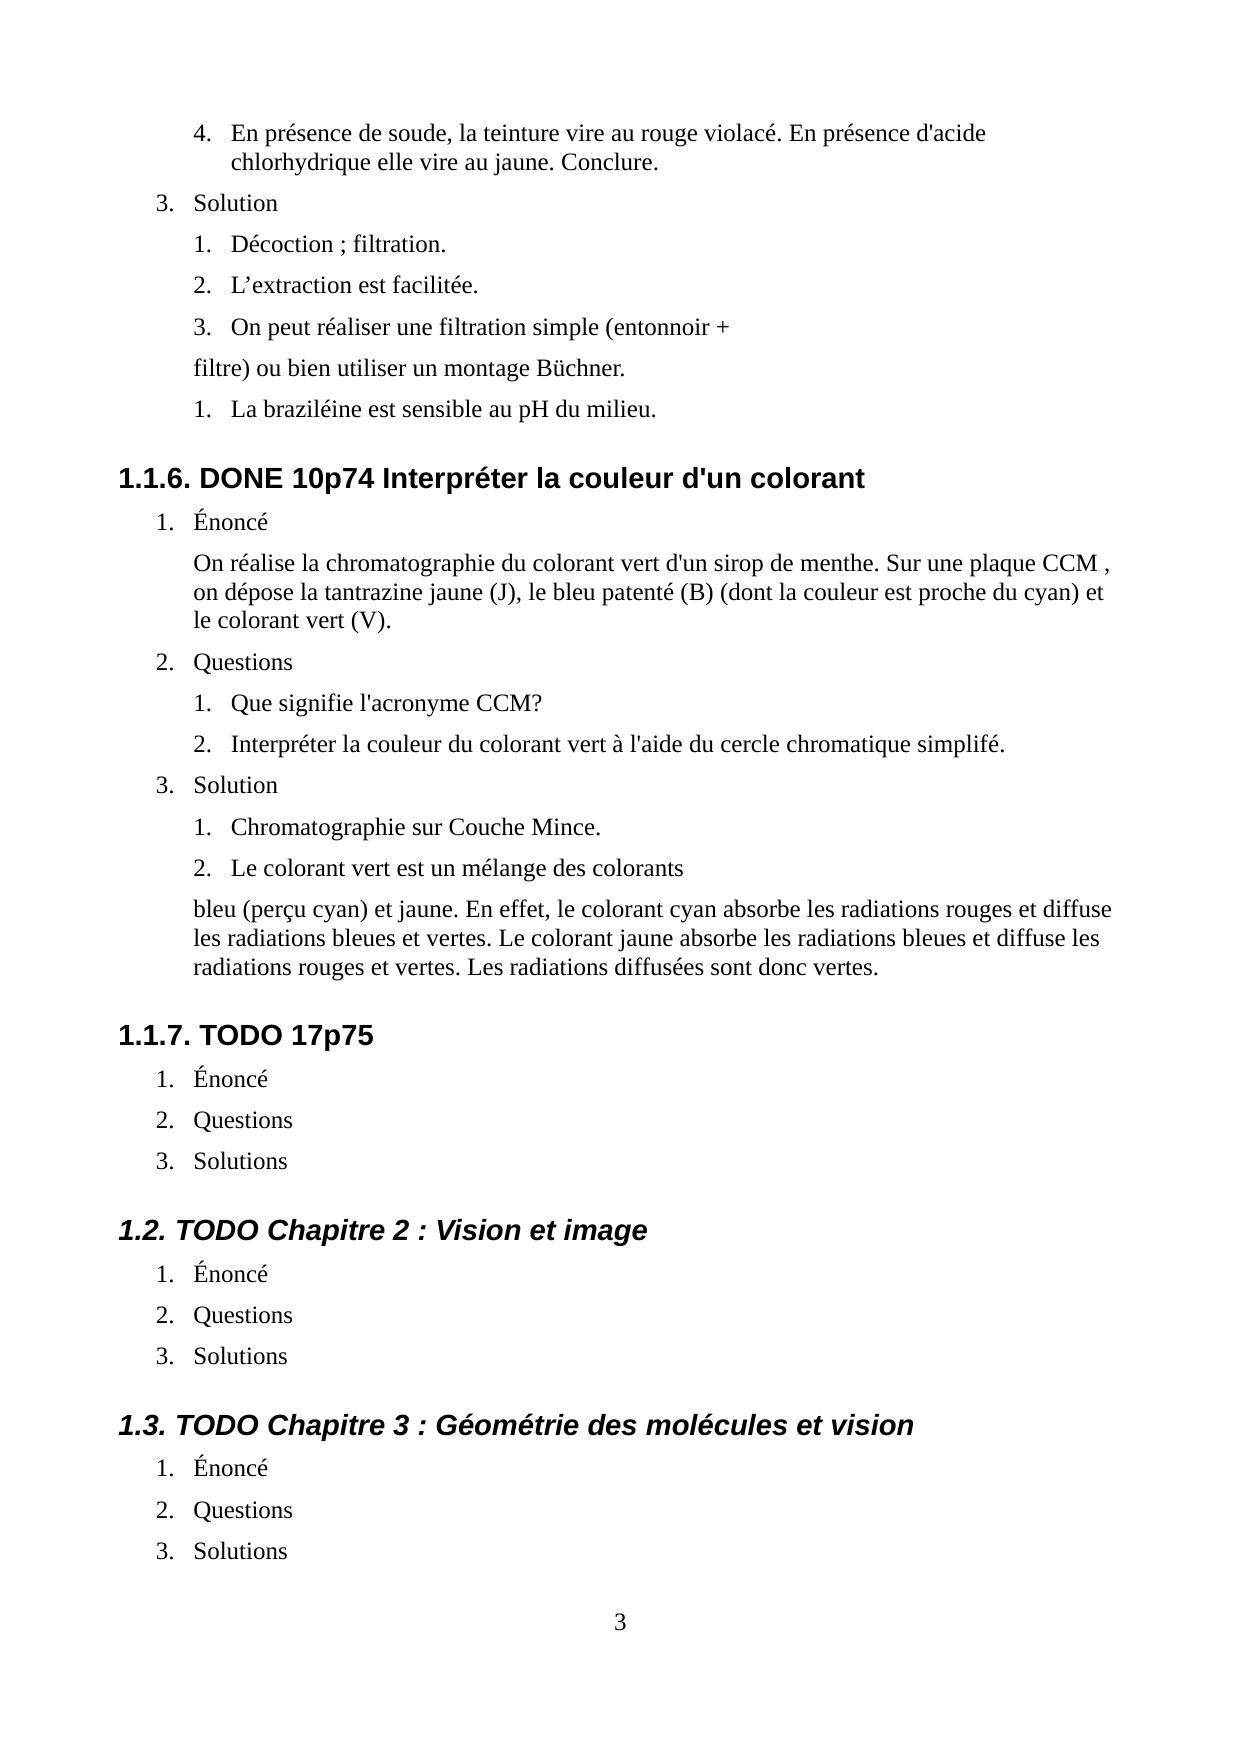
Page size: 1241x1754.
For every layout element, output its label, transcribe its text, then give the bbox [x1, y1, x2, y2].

list Questions [156, 1105, 1122, 1134]
list Chromatographie sur Couche Mince. [193, 812, 1122, 840]
list Questions [156, 647, 1122, 675]
list En présence de soude, la teinture vire au rouge violacé. En présence d'acide chlorhydrique elle vire au jaune. Conclure. [193, 118, 1122, 176]
list Que signifie l'acronyme CCM? [193, 688, 1122, 717]
list On peut réaliser une filtration simple (entonnoir + [193, 312, 1122, 341]
list Le colorant vert est un mélange des colorants [193, 853, 1122, 882]
subtitle DONE 10p74 Interpréter la couleur d'un colorant [118, 461, 1122, 494]
list filtre) ou bien utiliser un montage Büchner. [156, 353, 1122, 382]
list Interpréter la couleur du colorant vert à l'aide du cercle chromatique simplifé. [193, 729, 1122, 758]
list Énoncé [156, 507, 1122, 535]
list On réalise la chromatographie du colorant vert d'un sirop de menthe. Sur une plaque CCM , on dépose la tantrazine jaune (J), le bleu patenté (B) (dont la couleur est proche du cyan) et le colorant vert (V). [156, 548, 1122, 634]
subtitle TODO 17p75 [118, 1018, 1122, 1051]
list Énoncé [156, 1259, 1122, 1287]
list L’extraction est facilitée. [193, 271, 1122, 299]
list La braziléine est sensible au pH du milieu. [193, 394, 1122, 423]
list Solutions [156, 1341, 1122, 1370]
list Solutions [156, 1536, 1122, 1565]
list Solutions [156, 1146, 1122, 1175]
list Solution [156, 770, 1122, 799]
list Questions [156, 1495, 1122, 1523]
list Questions [156, 1300, 1122, 1329]
list Énoncé [156, 1064, 1122, 1093]
list Énoncé [156, 1453, 1122, 1482]
list Décoction ; filtration. [193, 229, 1122, 258]
subtitle TODO Chapitre 2 : Vision et image [118, 1213, 1122, 1246]
list Solution [156, 188, 1122, 217]
list bleu (perçu cyan) et jaune. En effet, le colorant cyan absorbe les radiations rouges et diffuse les radiations bleues et vertes. Le colorant jaune absorbe les radiations bleues et diffuse les radiations rouges et vertes. Les radiations diffusées sont donc vertes. [156, 894, 1122, 980]
subtitle TODO Chapitre 3 : Géométrie des molécules et vision [118, 1407, 1122, 1441]
